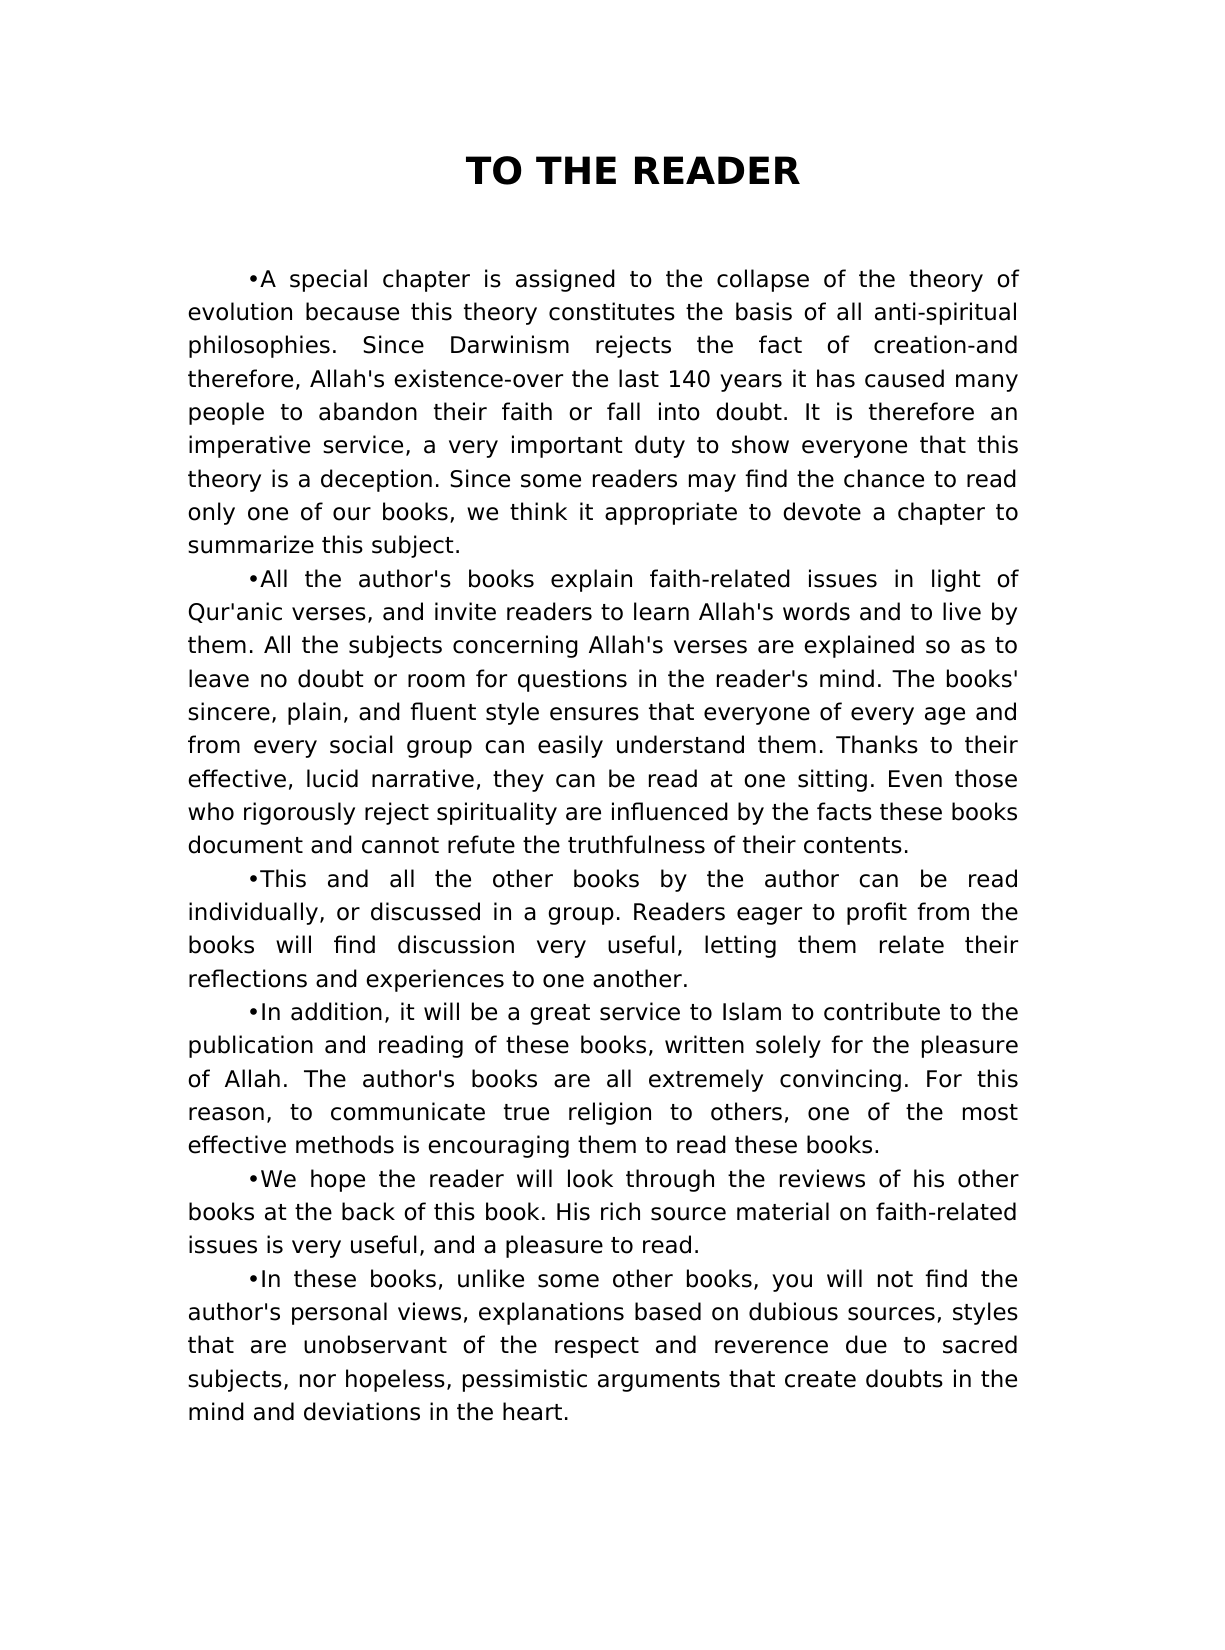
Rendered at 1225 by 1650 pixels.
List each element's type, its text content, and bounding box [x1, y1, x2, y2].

text •A special chapter is assigned to the collapse of the theory of evolution because this theory constitutes the basis of all anti-spiritual philosophies. Since Darwinism rejects the fact of creation-and therefore, Allah's existence-over the last 140 years it has caused many people to abandon their faith or fall into doubt. It is therefore an imperative service, a very important duty to show everyone that this theory is a deception. Since some readers may find the chance to read only one of our books, we think it appropriate to devote a chapter to summarize this subject. [187, 260, 1020, 560]
text •We hope the reader will look through the reviews of his other books at the back of this book. His rich source material on faith-related issues is very useful, and a pleasure to read. [187, 1160, 1020, 1260]
text •All the author's books explain faith-related issues in light of Qur'anic verses, and invite readers to learn Allah's words and to live by them. All the subjects concerning Allah's verses are explained so as to leave no doubt or room for questions in the reader's mind. The books' sincere, plain, and fluent style ensures that everyone of every age and from every social group can easily understand them. Thanks to their effective, lucid narrative, they can be read at one sitting. Even those who rigorously reject spirituality are influenced by the facts these books document and cannot refute the truthfulness of their contents. [187, 560, 1020, 860]
text TO THE READER [187, 150, 1020, 194]
text •This and all the other books by the author can be read individually, or discussed in a group. Readers eager to profit from the books will find discussion very useful, letting them relate their reflections and experiences to one another. [187, 860, 1020, 994]
text •In addition, it will be a great service to Islam to contribute to the publication and reading of these books, written solely for the pleasure of Allah. The author's books are all extremely convincing. For this reason, to communicate true religion to others, one of the most effective methods is encouraging them to read these books. [187, 994, 1020, 1160]
text •In these books, unlike some other books, you will not find the author's personal views, explanations based on dubious sources, styles that are unobservant of the respect and reverence due to sacred subjects, nor hopeless, pessimistic arguments that create doubts in the mind and deviations in the heart. [187, 1260, 1020, 1427]
